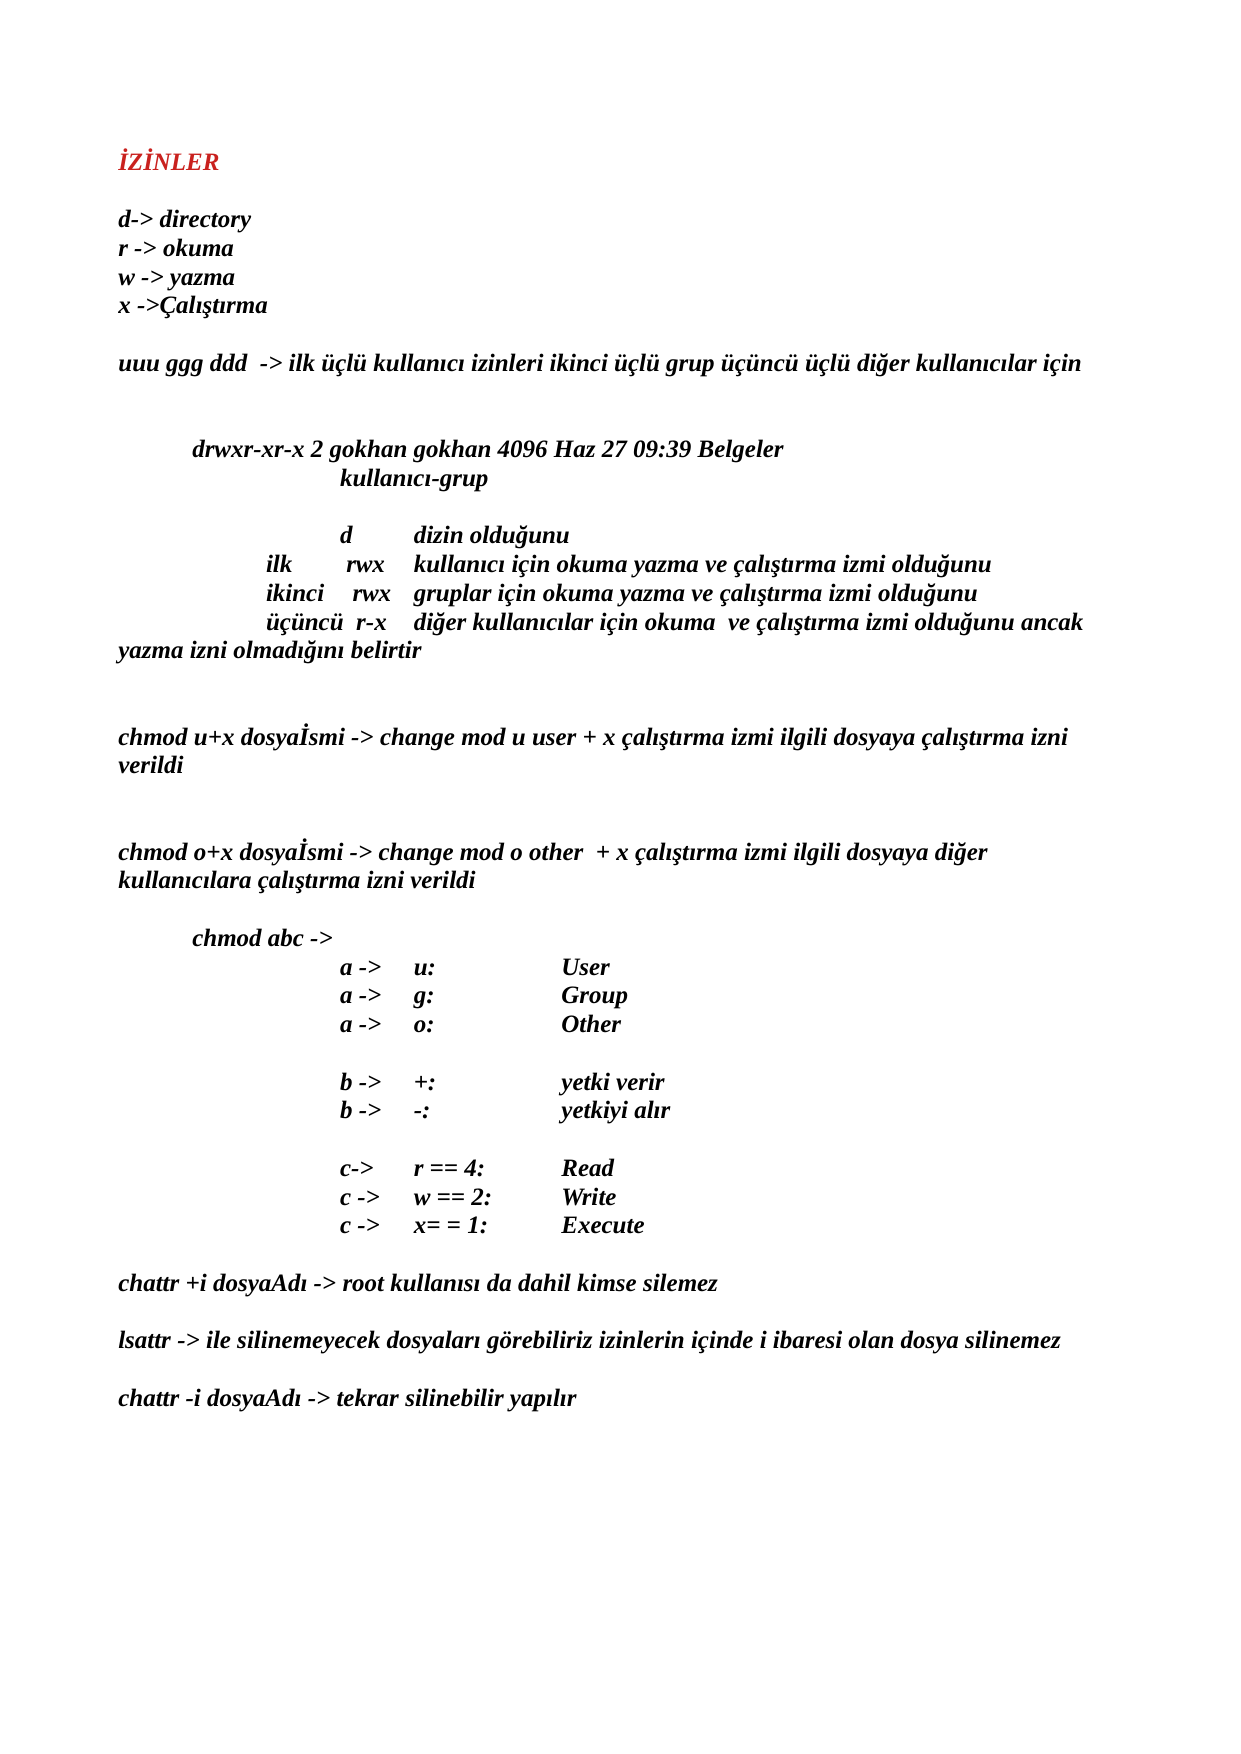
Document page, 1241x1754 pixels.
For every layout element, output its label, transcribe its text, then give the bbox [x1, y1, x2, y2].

text d dizin olduğunu [118, 521, 1122, 549]
text uuu ggg ddd -> ilk üçlü kullanıcı izinleri ikinci üçlü grup üçüncü üçlü diğer kullanıcılar için [118, 348, 1122, 377]
text b -> +: yetki verir [118, 1067, 1122, 1096]
text a -> o: Other [118, 1009, 1122, 1038]
text ilk rwx kullanıcı için okuma yazma ve çalıştırma izmi olduğunu [118, 549, 1122, 578]
text lsattr -> ile silinemeyecek dosyaları görebiliriz izinlerin içinde i ibaresi olan dosya silinemez [118, 1326, 1122, 1354]
text w -> yazma [118, 262, 1122, 291]
text x ->Çalıştırma [118, 291, 1122, 319]
text chattr -i dosyaAdı -> tekrar silinebilir yapılır [118, 1383, 1122, 1412]
text drwxr-xr-x 2 gokhan gokhan 4096 Haz 27 09:39 Belgeler [118, 434, 1122, 463]
text kullanıcı-grup [118, 463, 1122, 492]
text c-> r == 4: Read [118, 1153, 1122, 1182]
text b -> -: yetkiyi alır [118, 1096, 1122, 1124]
text İZİNLER [118, 147, 1122, 176]
text c -> x= = 1: Execute [118, 1211, 1122, 1239]
text chattr +i dosyaAdı -> root kullanısı da dahil kimse silemez [118, 1268, 1122, 1297]
text ikinci rwx gruplar için okuma yazma ve çalıştırma izmi olduğunu [118, 578, 1122, 607]
text chmod abc -> [118, 923, 1122, 952]
text üçüncü r-x diğer kullanıcılar için okuma ve çalıştırma izmi olduğunu ancak yazma izni olmadığını belirtir [118, 607, 1122, 664]
text d-> directory [118, 204, 1122, 233]
text a -> u: User [118, 952, 1122, 981]
text r -> okuma [118, 233, 1122, 262]
text chmod u+x dosyaİsmi -> change mod u user + x çalıştırma izmi ilgili dosyaya çalıştırma izni verildi [118, 722, 1122, 779]
text c -> w == 2: Write [118, 1182, 1122, 1211]
text chmod o+x dosyaİsmi -> change mod o other + x çalıştırma izmi ilgili dosyaya diğer kullanıcılara çalıştırma izni verildi [118, 837, 1122, 894]
text a -> g: Group [118, 981, 1122, 1009]
